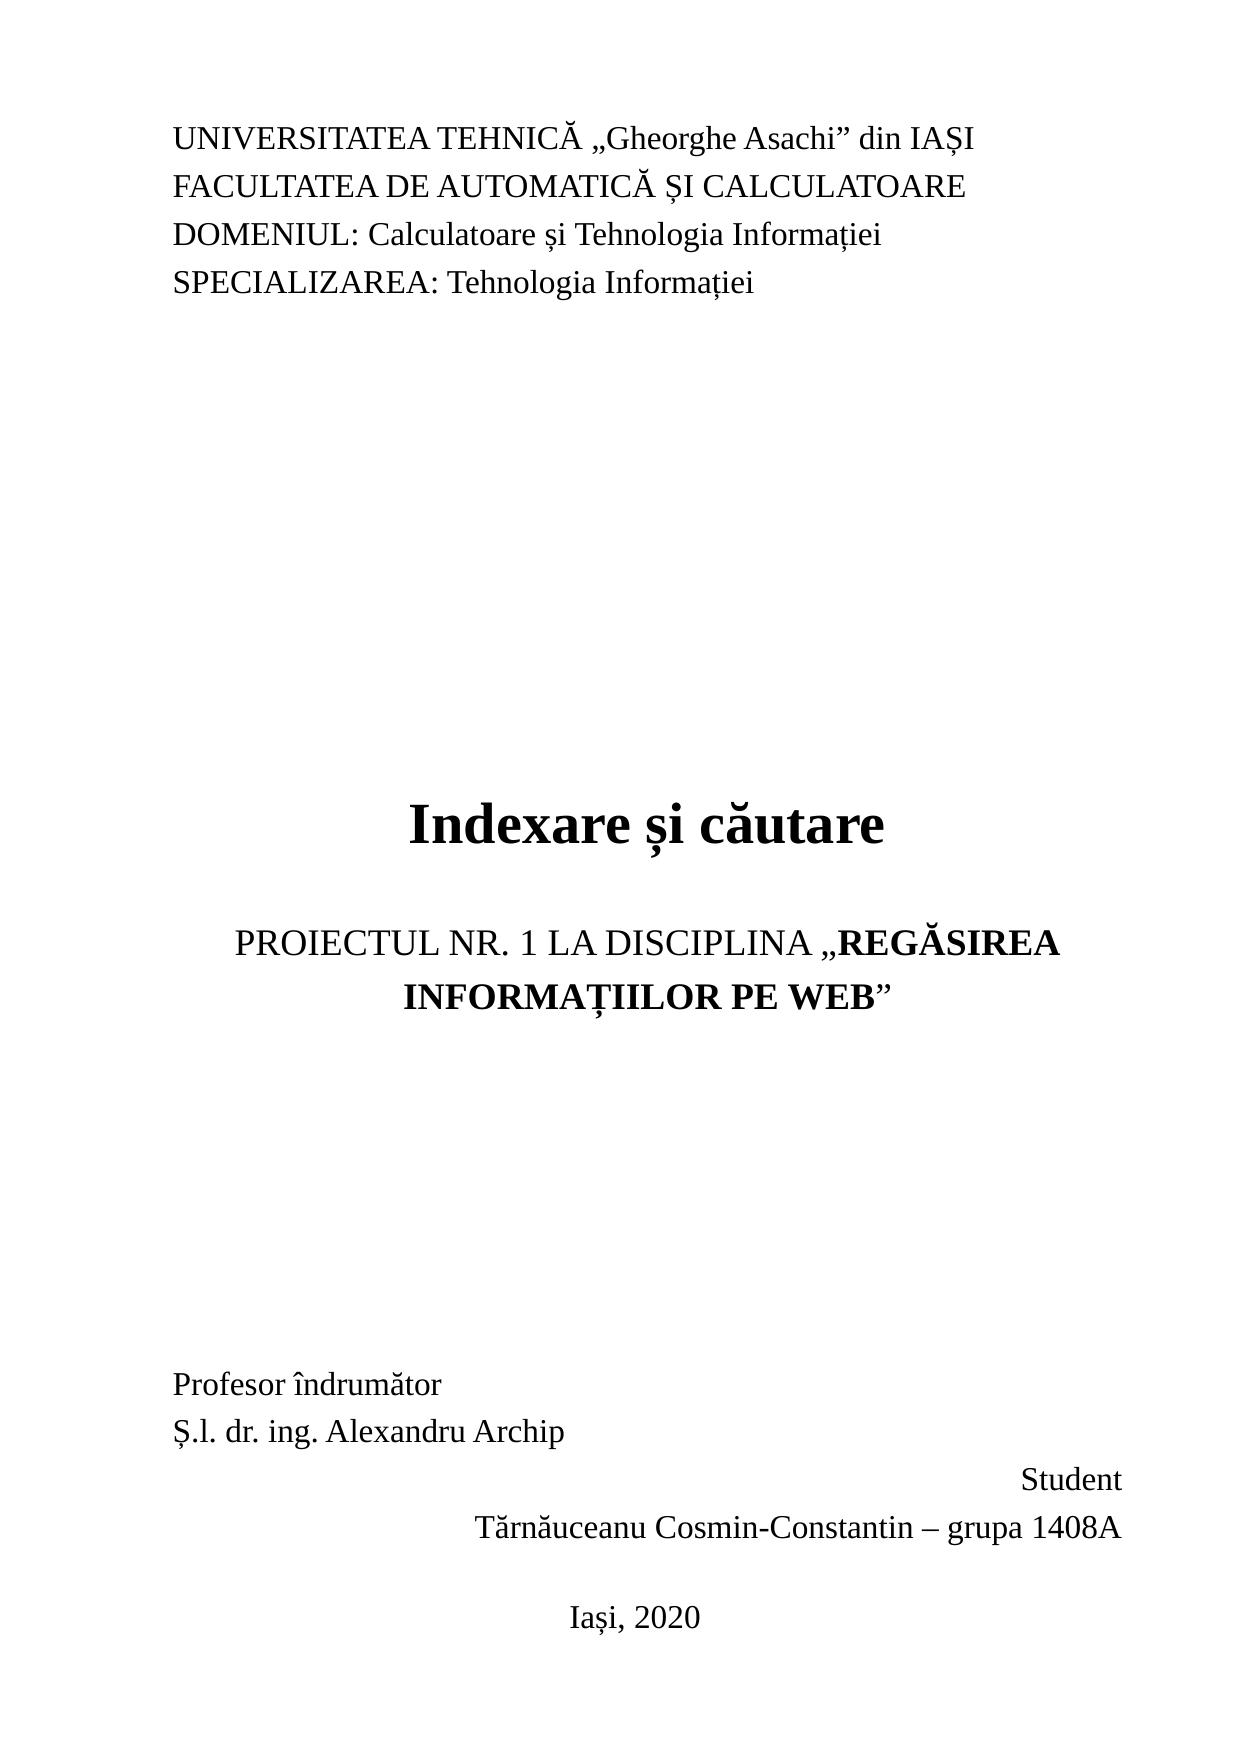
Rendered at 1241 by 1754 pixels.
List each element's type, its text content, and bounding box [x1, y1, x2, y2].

text Tărnăuceanu Cosmin-Constantin – grupa 1408A [172, 1508, 1122, 1546]
text UNIVERSITATEA TEHNICĂ „Gheorghe Asachi” din IAȘI [172, 118, 1122, 156]
text Indexare și căutare [172, 789, 1122, 856]
text Student [172, 1460, 1122, 1498]
text DOMENIUL: Calculatoare și Tehnologia Informației [172, 214, 1122, 252]
text SPECIALIZAREA: Tehnologia Informației [172, 262, 1122, 300]
text Profesor îndrumător [172, 1364, 1122, 1402]
text FACULTATEA DE AUTOMATICĂ ȘI CALCULATOARE [172, 166, 1122, 204]
text Ș.l. dr. ing. Alexandru Archip [172, 1412, 1122, 1450]
text PROIECTUL NR. 1 LA DISCIPLINA „REGĂSIREA INFORMAȚIILOR PE WEB” [172, 921, 1122, 1018]
